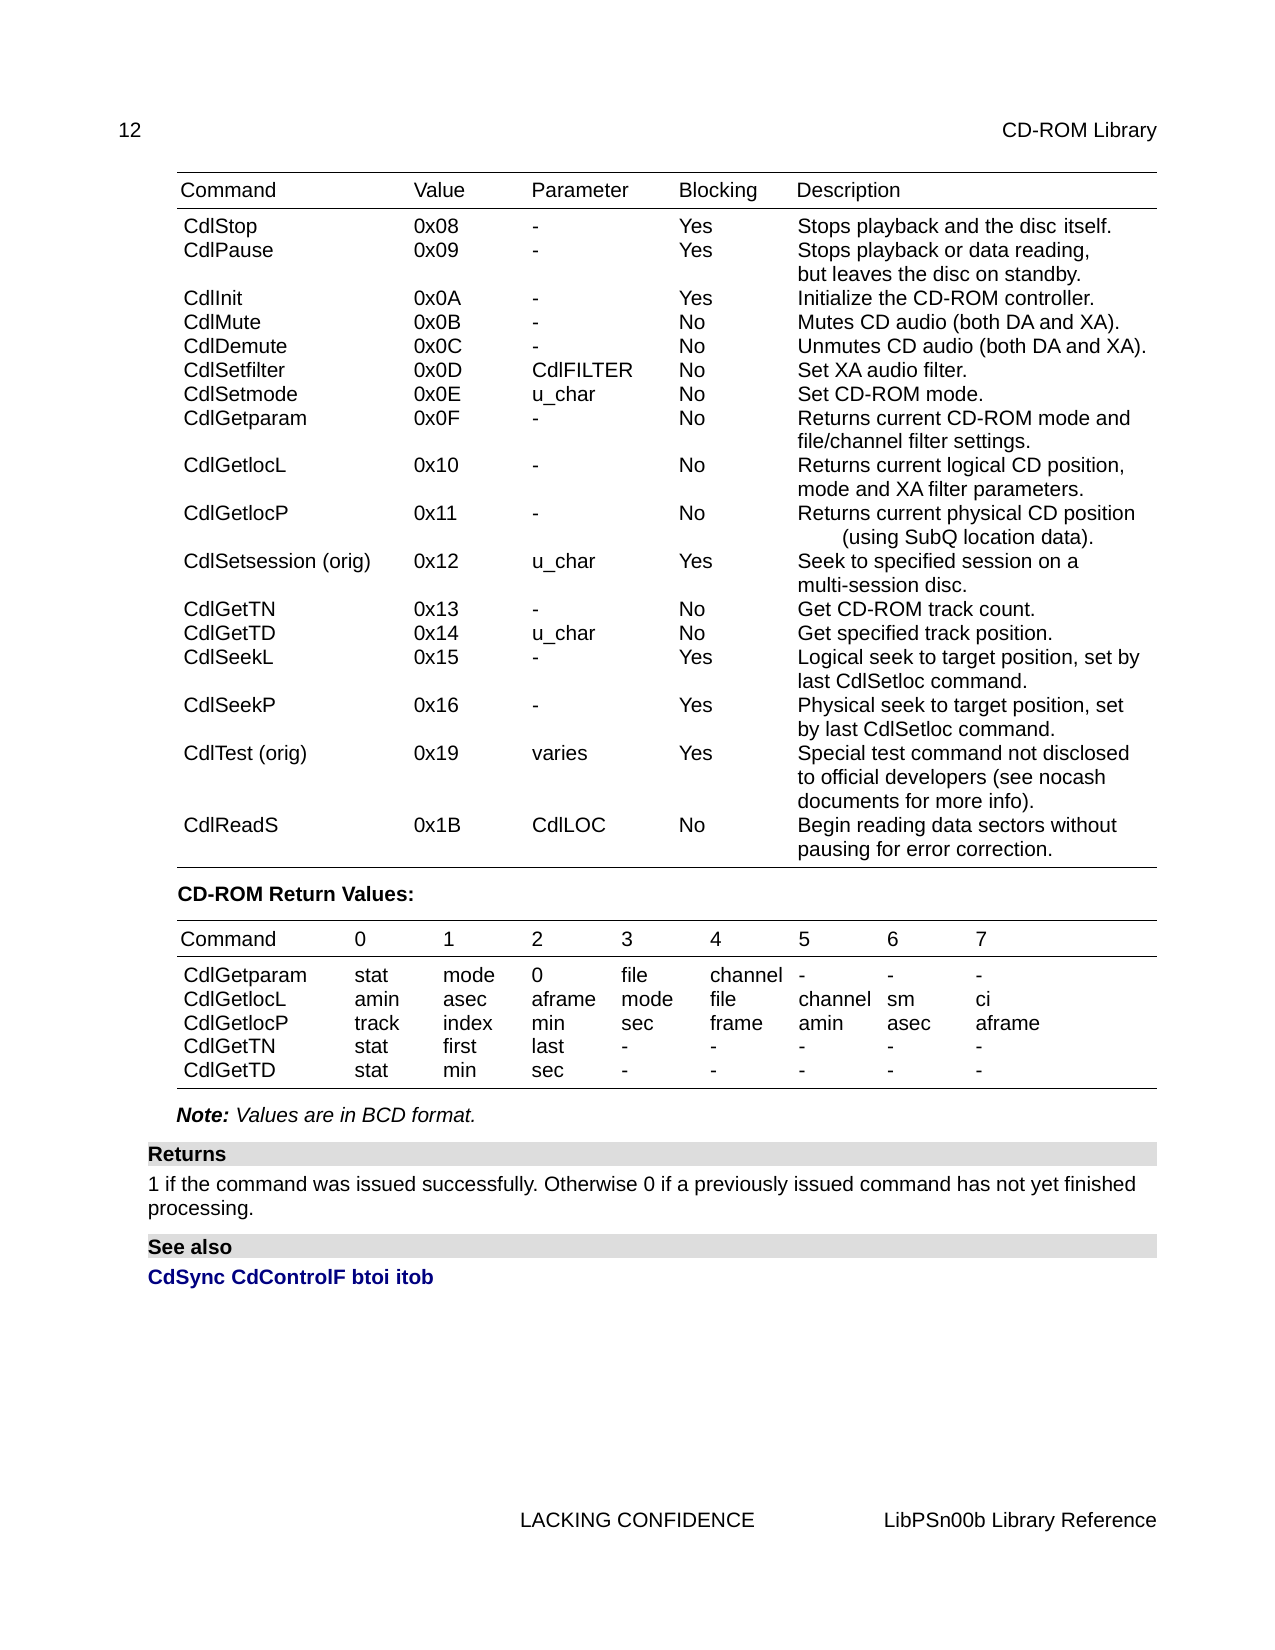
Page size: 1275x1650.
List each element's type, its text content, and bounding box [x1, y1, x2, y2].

text CdlGetTN stat first last - - - - - [177, 1028, 1157, 1052]
text CdlGetlocL amin asec aframe mode file channel sm ci [177, 980, 1157, 1004]
text CdlGetTN 0x13 - No Get CD-ROM track count. [177, 591, 1157, 615]
text Command Value Parameter Blocking Description [177, 173, 1157, 202]
text CdSync CdControlF btoi itob [148, 1264, 1157, 1288]
text CdlSetsession (orig) 0x12 u_char Yes Seek to specified session on a multi-session disc. [177, 543, 1157, 591]
text CdlGetparam stat mode 0 file channel - - - [177, 957, 1157, 980]
text CdlDemute 0x0C - No Unmutes CD audio (both DA and XA). [177, 327, 1157, 351]
text CdlGetTD 0x14 u_char No Get specified track position. [177, 615, 1157, 639]
text CdlSeekL 0x15 - Yes Logical seek to target position, set by last CdlSetloc command. [177, 639, 1157, 687]
text CdlReadS 0x1B CdlLOC No Begin reading data sectors without pausing for error correction. [177, 807, 1157, 867]
text CdlSetfilter 0x0D CdlFILTER No Set XA audio filter. [177, 351, 1157, 375]
text CdlTest (orig) 0x19 varies Yes Special test command not disclosed to official developers (see nocash documents for more info). [177, 735, 1157, 807]
text CdlGetlocP track index min sec frame amin asec aframe [177, 1004, 1157, 1028]
text CdlGetTD stat min sec - - - - - [177, 1052, 1157, 1088]
text Note: Values are in BCD format. [148, 1103, 1157, 1127]
text CdlGetlocL 0x10 - No Returns current logical CD position, mode and XA filter parameters. [177, 447, 1157, 495]
text CD-ROM Return Values: [148, 882, 1157, 906]
text CdlSetmode 0x0E u_char No Set CD-ROM mode. [177, 375, 1157, 399]
text CdlGetparam 0x0F - No Returns current CD-ROM mode and file/channel filter settings. [177, 399, 1157, 447]
text Command 0 1 2 3 4 5 6 7 [177, 921, 1157, 950]
subtitle Returns [148, 1142, 1157, 1166]
text CdlGetlocP 0x11 - No Returns current physical CD position (using SubQ location data). [177, 495, 1157, 543]
text CdlInit 0x0A - Yes Initialize the CD-ROM controller. [177, 279, 1157, 303]
text CdlStop 0x08 - Yes Stops playback and the disc itself. [177, 209, 1157, 232]
text 1 if the command was issued successfully. Otherwise 0 if a previously issued command has not yet finished processing. [148, 1172, 1157, 1220]
text CdlMute 0x0B - No Mutes CD audio (both DA and XA). [177, 303, 1157, 327]
subtitle See also [148, 1234, 1157, 1258]
text CdlSeekP 0x16 - Yes Physical seek to target position, set by last CdlSetloc command. [177, 687, 1157, 735]
text CdlPause 0x09 - Yes Stops playback or data reading, but leaves the disc on standby. [177, 232, 1157, 279]
